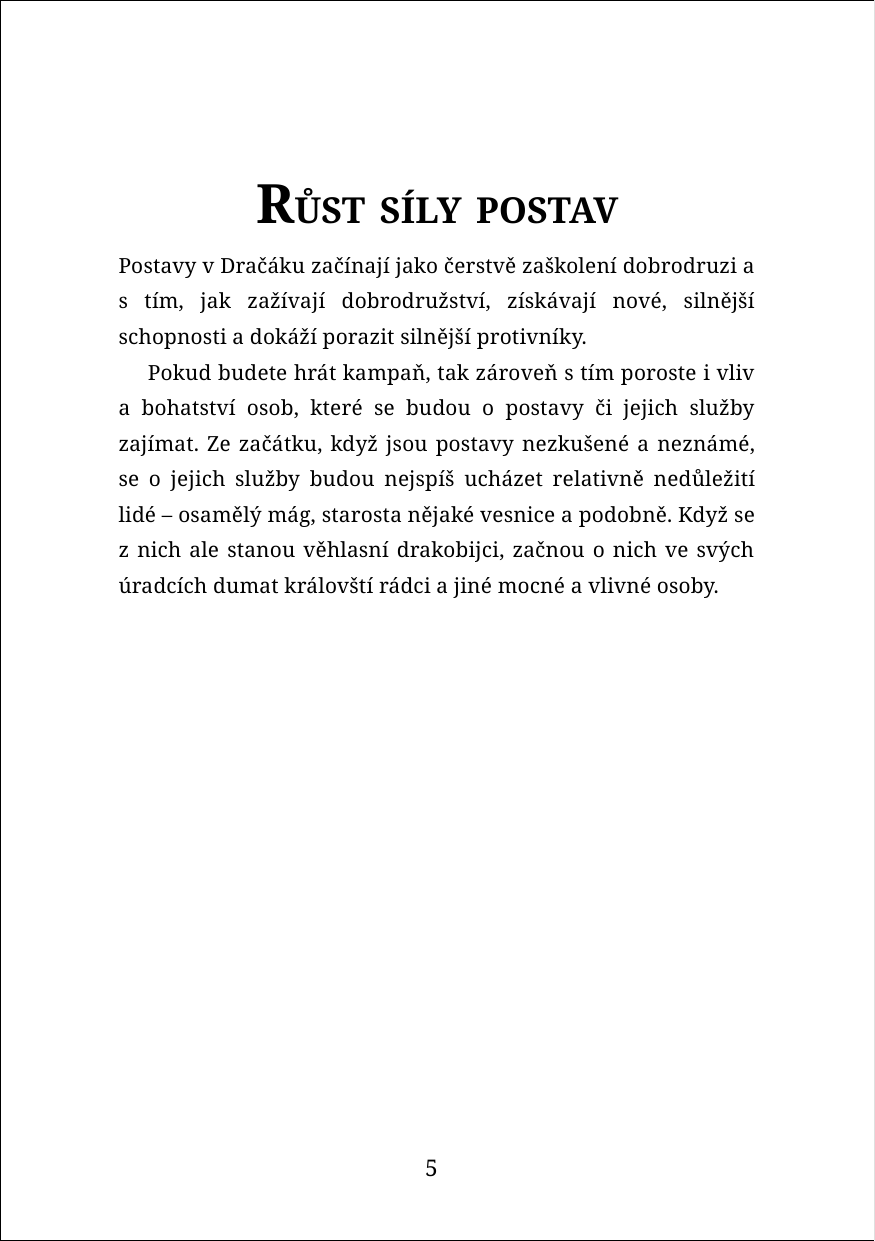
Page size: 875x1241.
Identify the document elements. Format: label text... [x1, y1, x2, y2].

subtitle Růst síly postav [118, 166, 756, 239]
text Postavy v Dračáku začínají jako čerstvě zaškolení dobrodruzi a s tím, jak zažívají dobrodružství, získávají nové, silnější schopnosti a dokáží porazit silnější protivníky. Pokud budete hrát kampaň, tak zároveň s tím poroste i vliv a bohatství osob, které se budou o postavy či jejich služby zajímat. Ze začátku, když jsou postavy nezkušené a neznámé, se o jejich služby budou nejspíš ucházet relativně nedůležití lidé – osamělý mág, starosta nějaké vesnice a podobně. Když se z nich ale stanou věhlasní drakobijci, začnou o nich ve svých úradcích dumat královští rádci a jiné mocné a vlivné osoby. [118, 251, 756, 599]
